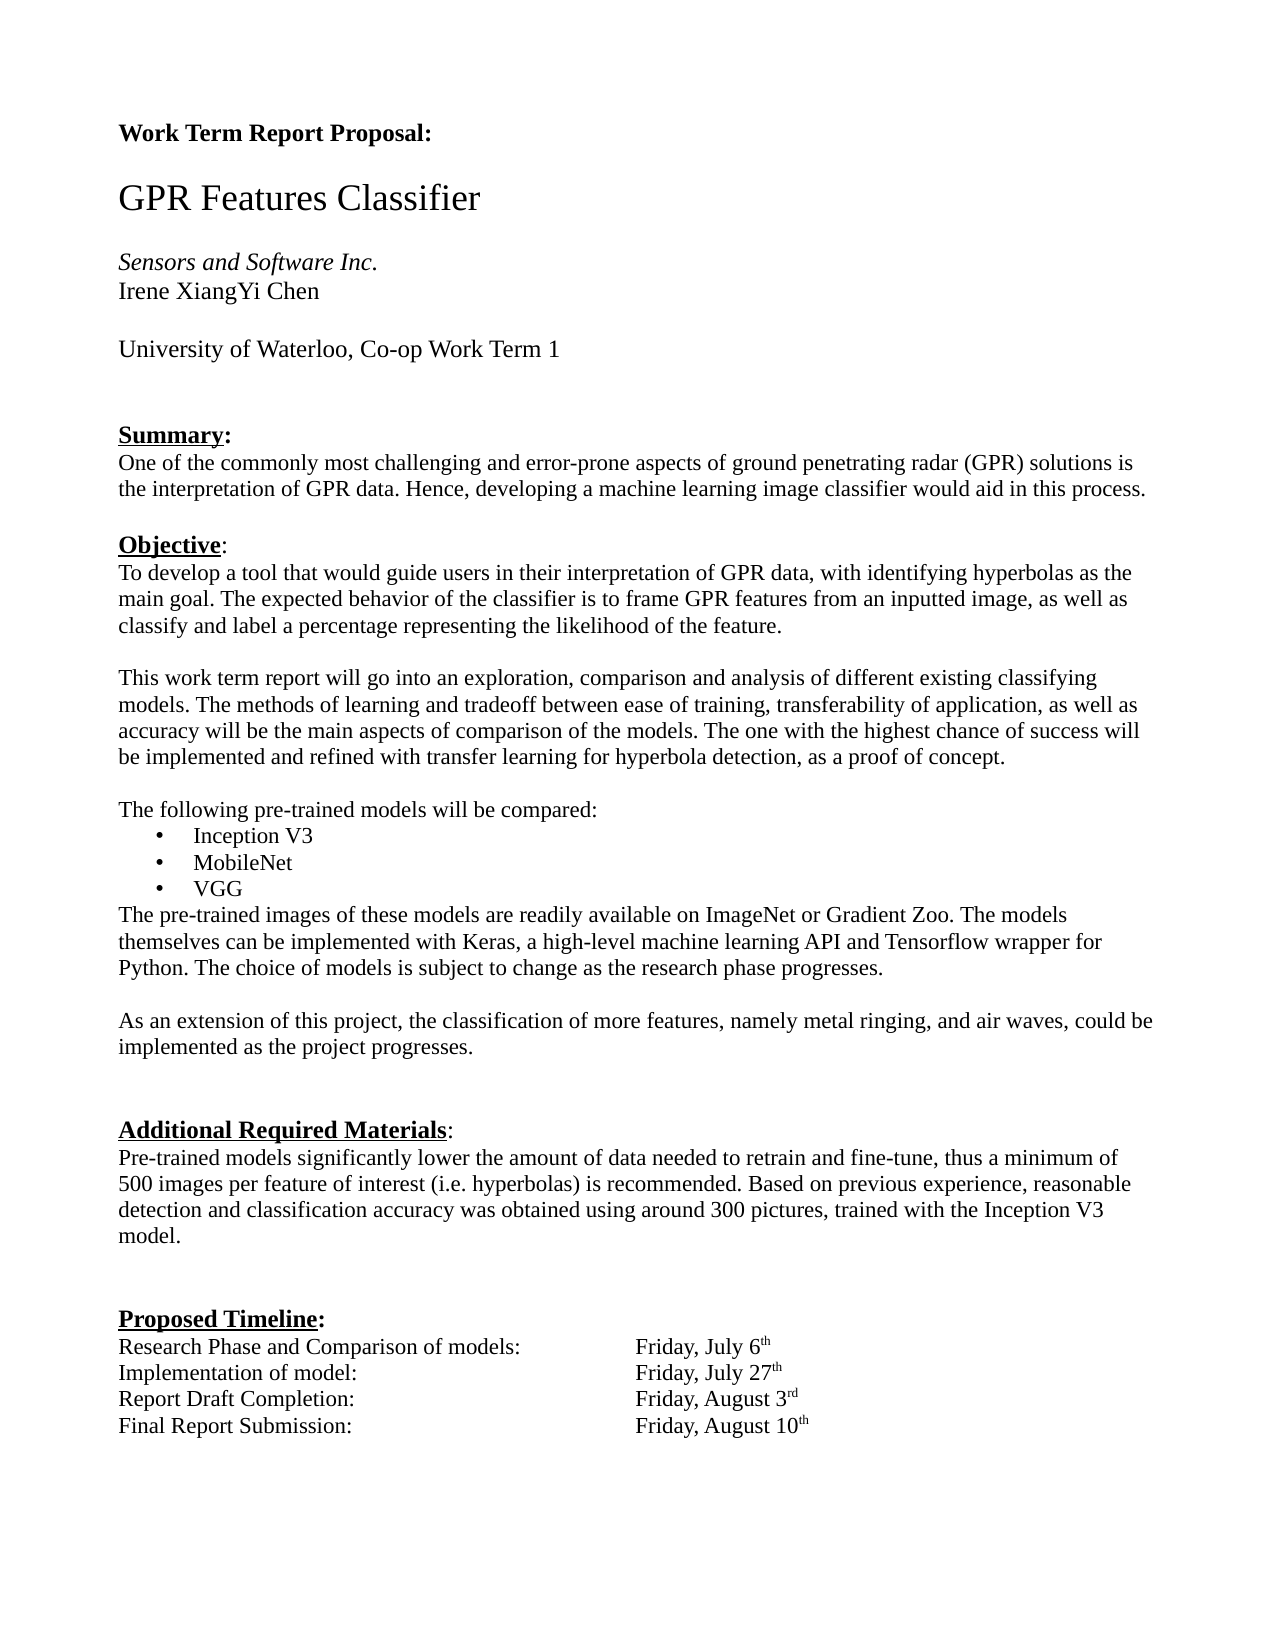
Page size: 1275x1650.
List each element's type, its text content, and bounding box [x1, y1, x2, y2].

text Additional Required Materials: [118, 1115, 1157, 1143]
text Irene XiangYi Chen [118, 276, 1157, 305]
text Pre-trained models significantly lower the amount of data needed to retrain and fine-tune, thus a minimum of 500 images per feature of interest (i.e. hyperbolas) is recommended. Based on previous experience, reasonable detection and classification accuracy was obtained using around 300 pictures, trained with the Inception V3 model. [118, 1143, 1157, 1249]
text One of the commonly most challenging and error-prone aspects of ground penetrating radar (GPR) solutions is the interpretation of GPR data. Hence, developing a machine learning image classifier would aid in this process. [118, 449, 1157, 501]
text Final Report Submission: Friday, August 10th [118, 1412, 1157, 1438]
text Objective: [118, 530, 1157, 559]
text The following pre-trained models will be compared: [118, 796, 1157, 822]
text This work term report will go into an exploration, comparison and analysis of different existing classifying models. The methods of learning and tradeoff between ease of training, transferability of application, as well as accuracy will be the main aspects of comparison of the models. The one with the highest chance of success will be implemented and refined with transfer learning for hyperbola detection, as a proof of concept. [118, 664, 1157, 770]
text To develop a tool that would guide users in their interpretation of GPR data, with identifying hyperbolas as the main goal. The expected behavior of the classifier is to frame GPR features from an inputted image, as well as classify and label a percentage representing the likelihood of the feature. [118, 559, 1157, 638]
text Research Phase and Comparison of models: Friday, July 6th [118, 1333, 1157, 1359]
text Proposed Timeline: [118, 1304, 1157, 1333]
text Report Draft Completion: Friday, August 3rd [118, 1386, 1157, 1412]
text Work Term Report Proposal: [118, 118, 1157, 147]
text As an extension of this project, the classification of more features, namely metal ringing, and air waves, could be implemented as the project progresses. [118, 1007, 1157, 1060]
list VGG [156, 875, 1157, 902]
text University of Waterloo, Co-op Work Term 1 [118, 334, 1157, 362]
text Summary: [118, 420, 1157, 449]
list MobileNet [156, 849, 1157, 875]
text Sensors and Software Inc. [118, 247, 1157, 276]
text Implementation of model: Friday, July 27th [118, 1359, 1157, 1386]
text The pre-trained images of these models are readily available on ImageNet or Gradient Zoo. The models themselves can be implemented with Keras, a high-level machine learning API and Tensorflow wrapper for Python. The choice of models is subject to change as the research phase progresses. [118, 902, 1157, 981]
text GPR Features Classifier [118, 176, 1157, 219]
list Inception V3 [156, 822, 1157, 849]
